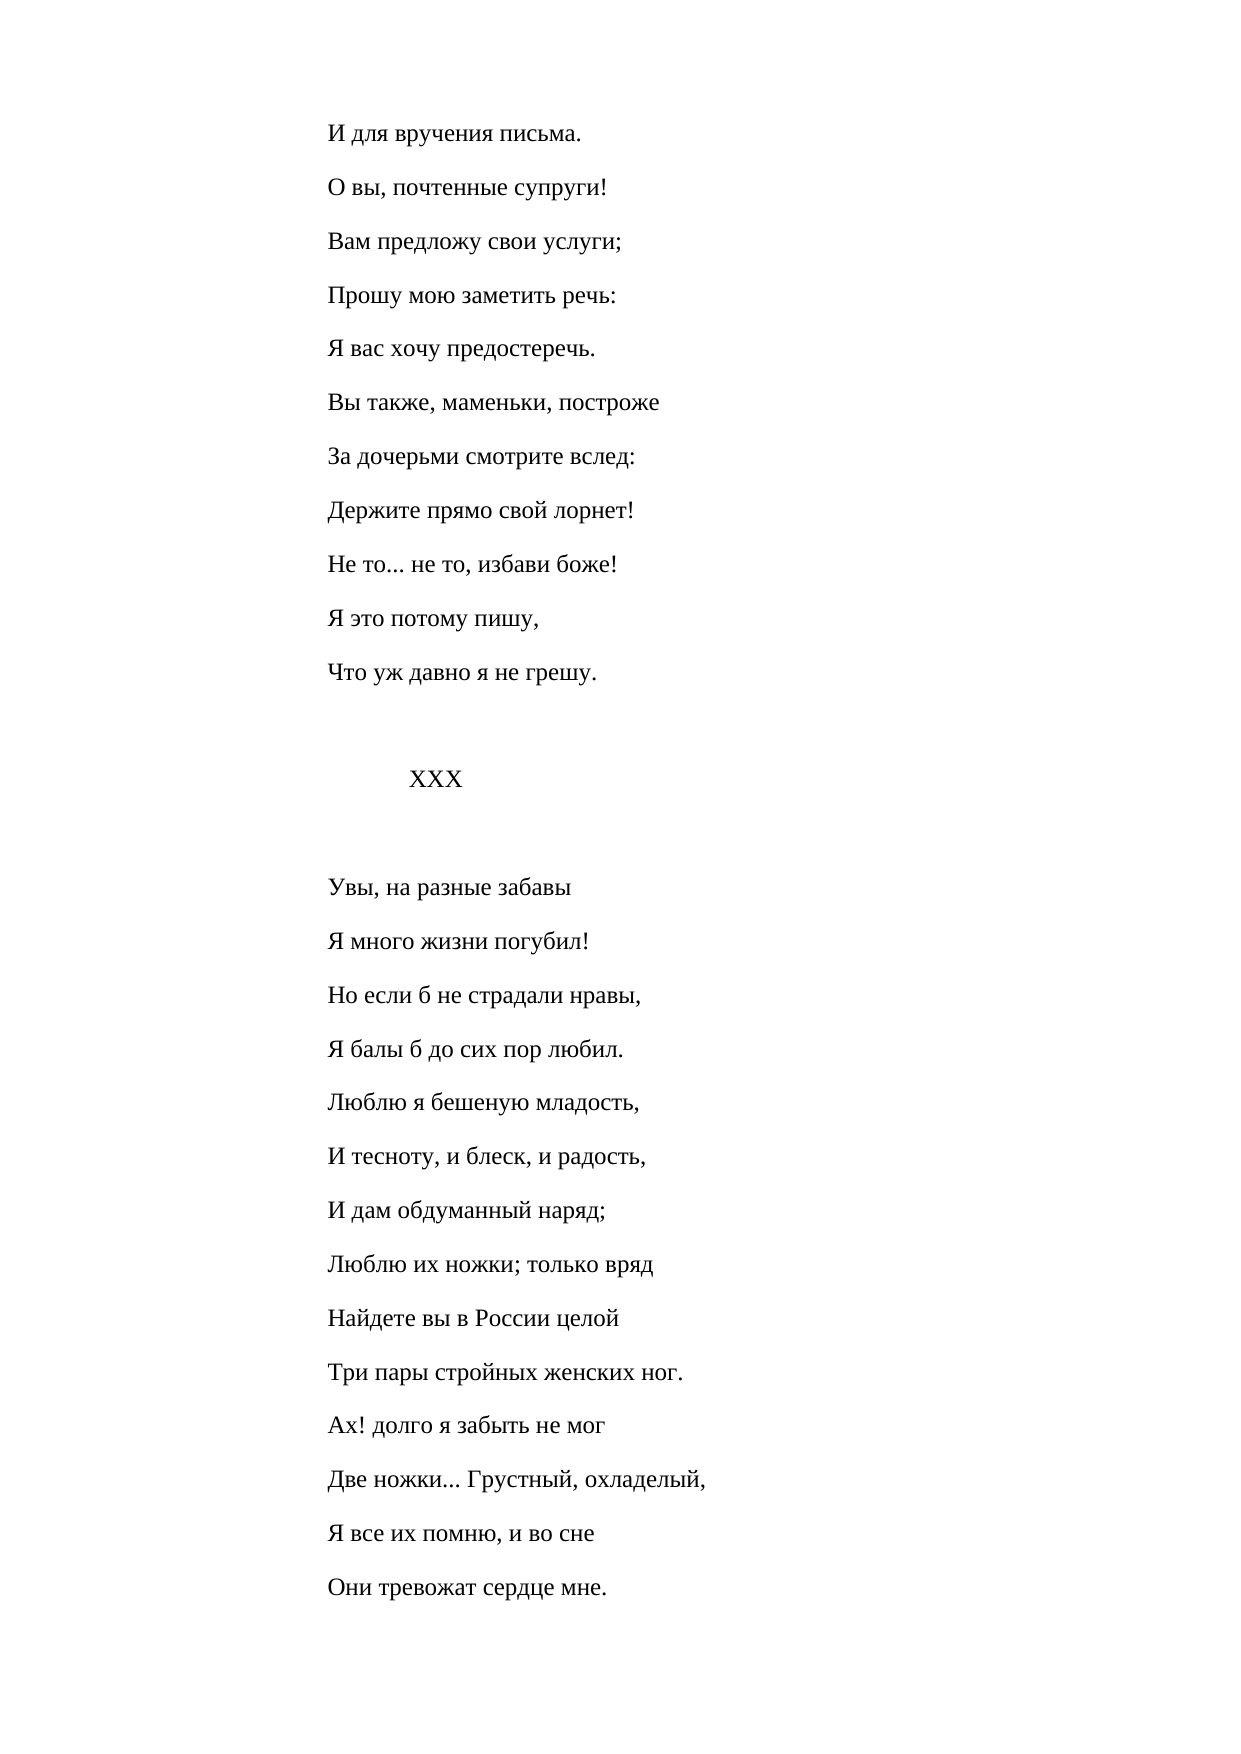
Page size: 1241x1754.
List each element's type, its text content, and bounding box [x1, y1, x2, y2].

text XXX [177, 764, 1152, 793]
text Они тревожат сердце мне. [177, 1572, 1152, 1601]
text Вам предложу свои услуги; [177, 226, 1152, 254]
text И дам обдуманный наряд; [177, 1195, 1152, 1224]
text Люблю я бешеную младость, [177, 1087, 1152, 1116]
text И для вручения письма. [177, 118, 1152, 147]
text Я все их помню, и во сне [177, 1518, 1152, 1547]
text О вы, почтенные супруги! [177, 172, 1152, 201]
text Я балы б до сих пор любил. [177, 1034, 1152, 1062]
text Я много жизни погубил! [177, 926, 1152, 955]
text Держите прямо свой лорнет! [177, 495, 1152, 524]
text Две ножки... Грустный, охладелый, [177, 1464, 1152, 1493]
text Найдете вы в России целой [177, 1303, 1152, 1332]
text Я вас хочу предостеречь. [177, 333, 1152, 362]
text И тесноту, и блеск, и радость, [177, 1141, 1152, 1170]
text Не то... не то, избави боже! [177, 549, 1152, 578]
text Я это потому пишу, [177, 603, 1152, 632]
text За дочерьми смотрите вслед: [177, 441, 1152, 470]
text Вы также, маменьки, построже [177, 387, 1152, 416]
text Прошу мою заметить речь: [177, 280, 1152, 308]
text Люблю их ножки; только вряд [177, 1249, 1152, 1278]
text Ах! долго я забыть не мог [177, 1411, 1152, 1439]
text Три пары стройных женских ног. [177, 1357, 1152, 1386]
text Увы, на разные забавы [177, 872, 1152, 901]
text Но если б не страдали нравы, [177, 980, 1152, 1008]
text Что уж давно я не грешу. [177, 657, 1152, 685]
